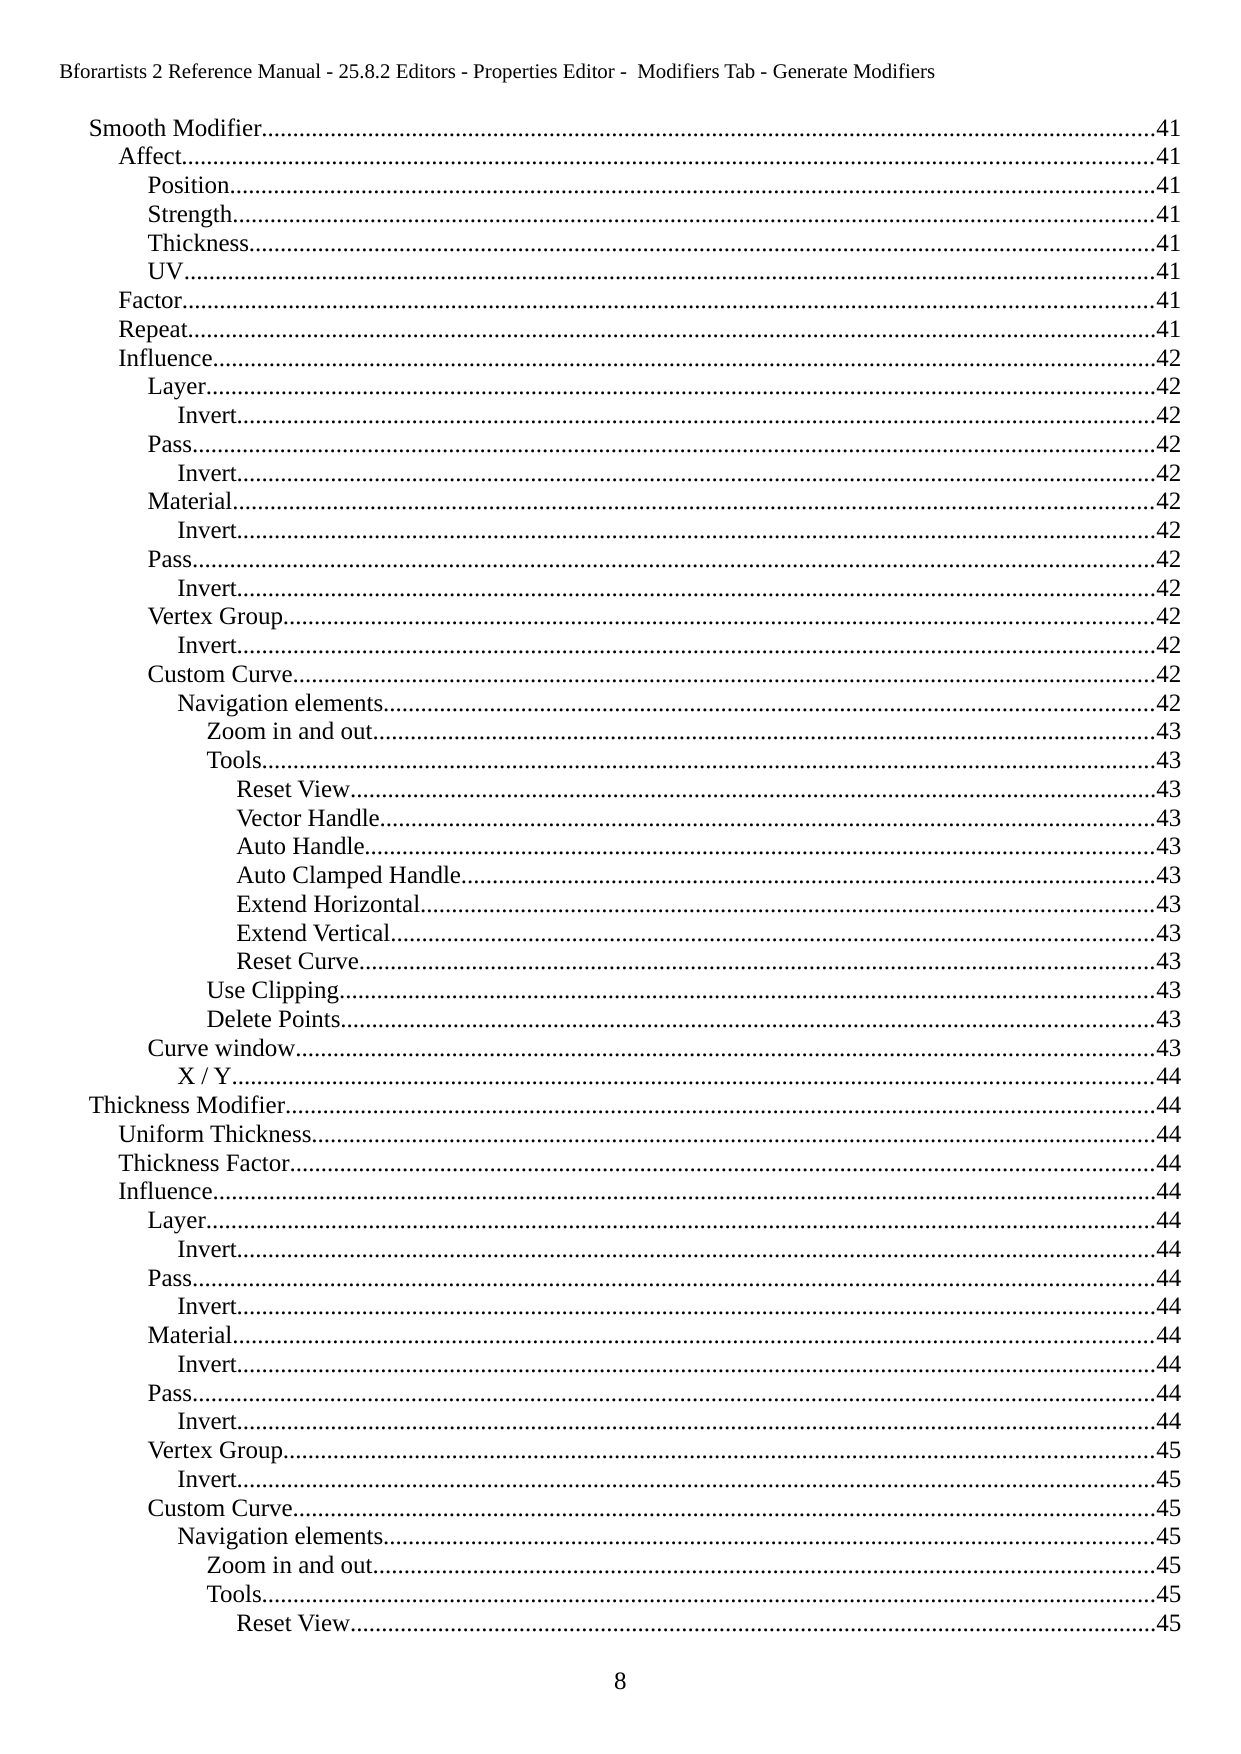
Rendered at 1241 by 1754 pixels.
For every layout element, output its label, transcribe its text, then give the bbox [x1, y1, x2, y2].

text Navigation elements 42 [177, 688, 1181, 716]
text Invert 44 [177, 1406, 1181, 1435]
text Thickness Factor 44 [118, 1148, 1181, 1176]
text Invert 44 [177, 1349, 1181, 1378]
text Invert 42 [177, 630, 1181, 659]
text Reset View 43 [236, 774, 1181, 803]
text Repeat 41 [118, 314, 1181, 343]
text Thickness 41 [147, 228, 1181, 256]
text Invert 44 [177, 1291, 1181, 1320]
text Zoom in and out 43 [206, 716, 1181, 745]
text Pass 42 [147, 429, 1181, 458]
text Invert 42 [177, 400, 1181, 429]
text Layer 44 [147, 1205, 1181, 1234]
text Material 42 [147, 486, 1181, 515]
text Affect 41 [118, 141, 1181, 170]
text Material 44 [147, 1320, 1181, 1349]
text Pass 44 [147, 1263, 1181, 1291]
text Delete Points 43 [206, 1004, 1181, 1033]
text Factor 41 [118, 285, 1181, 314]
text Use Clipping 43 [206, 975, 1181, 1004]
text Tools 45 [206, 1579, 1181, 1608]
text Auto Clamped Handle 43 [236, 860, 1181, 889]
text Pass 42 [147, 544, 1181, 573]
text Vertex Group 45 [147, 1435, 1181, 1464]
text Reset Curve 43 [236, 946, 1181, 975]
text Invert 42 [177, 573, 1181, 601]
text Pass 44 [147, 1378, 1181, 1406]
text Curve window 43 [147, 1033, 1181, 1061]
text Extend Vertical 43 [236, 918, 1181, 946]
text Invert 45 [177, 1464, 1181, 1493]
text Navigation elements 45 [177, 1521, 1181, 1550]
text Auto Handle 43 [236, 831, 1181, 860]
text Custom Curve 45 [147, 1493, 1181, 1521]
text Custom Curve 42 [147, 659, 1181, 688]
text Position 41 [147, 170, 1181, 199]
text Influence 44 [118, 1176, 1181, 1205]
text Extend Horizontal 43 [236, 889, 1181, 918]
text Layer 42 [147, 371, 1181, 400]
text Invert 42 [177, 515, 1181, 544]
text Smooth Modifier 41 [88, 113, 1181, 141]
text Strength 41 [147, 199, 1181, 228]
text Invert 42 [177, 458, 1181, 486]
text Influence 42 [118, 343, 1181, 371]
text Zoom in and out 45 [206, 1550, 1181, 1579]
text Reset View 45 [236, 1608, 1181, 1636]
text Vector Handle 43 [236, 803, 1181, 831]
text UV 41 [147, 256, 1181, 285]
text Thickness Modifier 44 [88, 1090, 1181, 1119]
text Uniform Thickness 44 [118, 1119, 1181, 1148]
text Invert 44 [177, 1234, 1181, 1263]
text Vertex Group 42 [147, 601, 1181, 630]
text X / Y 44 [177, 1061, 1181, 1090]
text Tools 43 [206, 745, 1181, 774]
